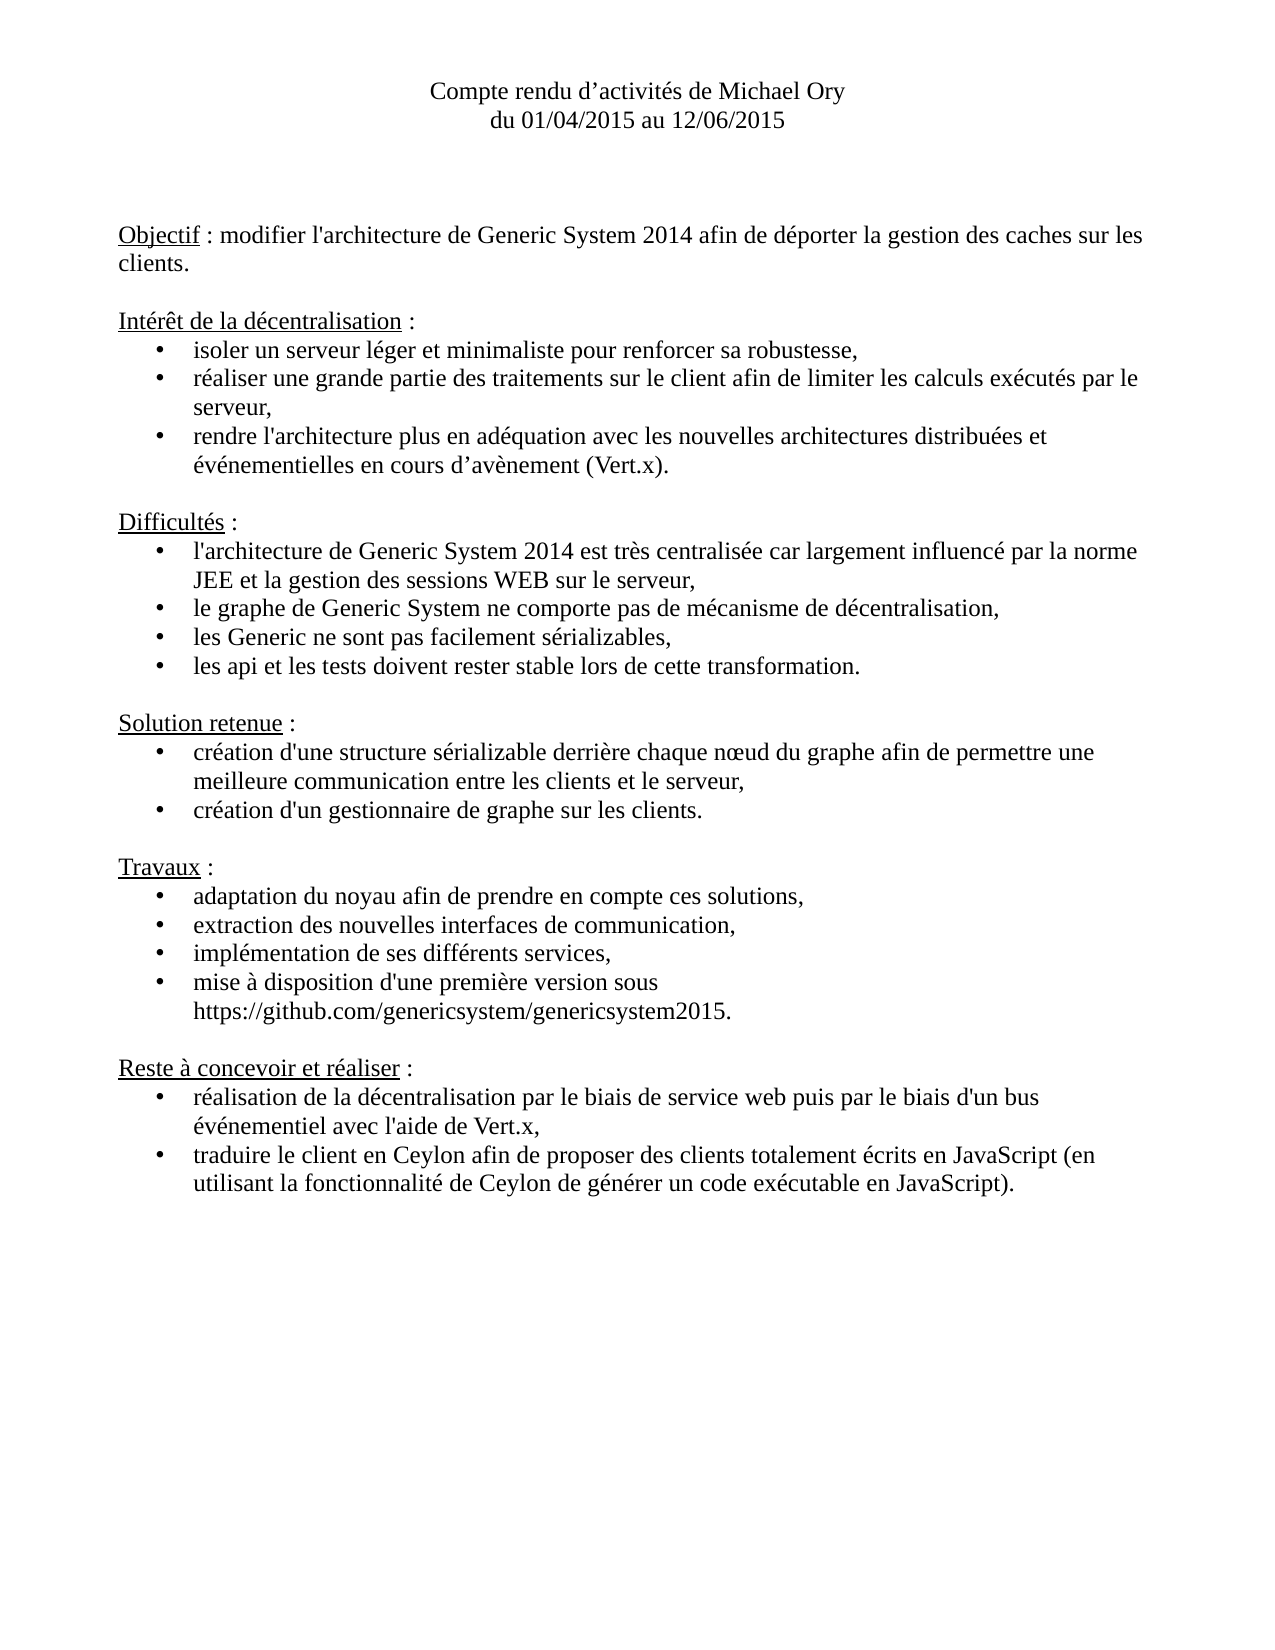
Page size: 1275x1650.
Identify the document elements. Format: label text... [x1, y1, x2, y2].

list l'architecture de Generic System 2014 est très centralisée car largement influencé par la norme JEE et la gestion des sessions WEB sur le serveur, [156, 536, 1157, 593]
list isoler un serveur léger et minimaliste pour renforcer sa robustesse, [156, 335, 1157, 363]
text Reste à concevoir et réaliser : [118, 1053, 1157, 1082]
list réalisation de la décentralisation par le biais de service web puis par le biais d'un bus événementiel avec l'aide de Vert.x, [156, 1082, 1157, 1140]
list réaliser une grande partie des traitements sur le client afin de limiter les calculs exécutés par le serveur, [156, 363, 1157, 421]
list rendre l'architecture plus en adéquation avec les nouvelles architectures distribuées et événementielles en cours d’avènement (Vert.x). [156, 421, 1157, 478]
text Compte rendu d’activités de Michael Ory [118, 76, 1157, 105]
list création d'une structure sérializable derrière chaque nœud du graphe afin de permettre une meilleure communication entre les clients et le serveur, [156, 737, 1157, 795]
text Objectif : modifier l'architecture de Generic System 2014 afin de déporter la gestion des caches sur les clients. [118, 220, 1157, 277]
list implémentation de ses différents services, [156, 938, 1157, 967]
list extraction des nouvelles interfaces de communication, [156, 910, 1157, 938]
text Difficultés : [118, 507, 1157, 536]
list les Generic ne sont pas facilement sérializables, [156, 622, 1157, 651]
text du 01/04/2015 au 12/06/2015 [118, 105, 1157, 133]
list adaptation du noyau afin de prendre en compte ces solutions, [156, 881, 1157, 910]
text Travaux : [118, 852, 1157, 881]
list création d'un gestionnaire de graphe sur les clients. [156, 795, 1157, 823]
list les api et les tests doivent rester stable lors de cette transformation. [156, 651, 1157, 680]
list traduire le client en Ceylon afin de proposer des clients totalement écrits en JavaScript (en utilisant la fonctionnalité de Ceylon de générer un code exécutable en JavaScript). [156, 1140, 1157, 1197]
list le graphe de Generic System ne comporte pas de mécanisme de décentralisation, [156, 593, 1157, 622]
list mise à disposition d'une première version sous https://github.com/genericsystem/genericsystem2015. [156, 967, 1157, 1025]
text Solution retenue : [118, 708, 1157, 737]
text Intérêt de la décentralisation : [118, 306, 1157, 335]
